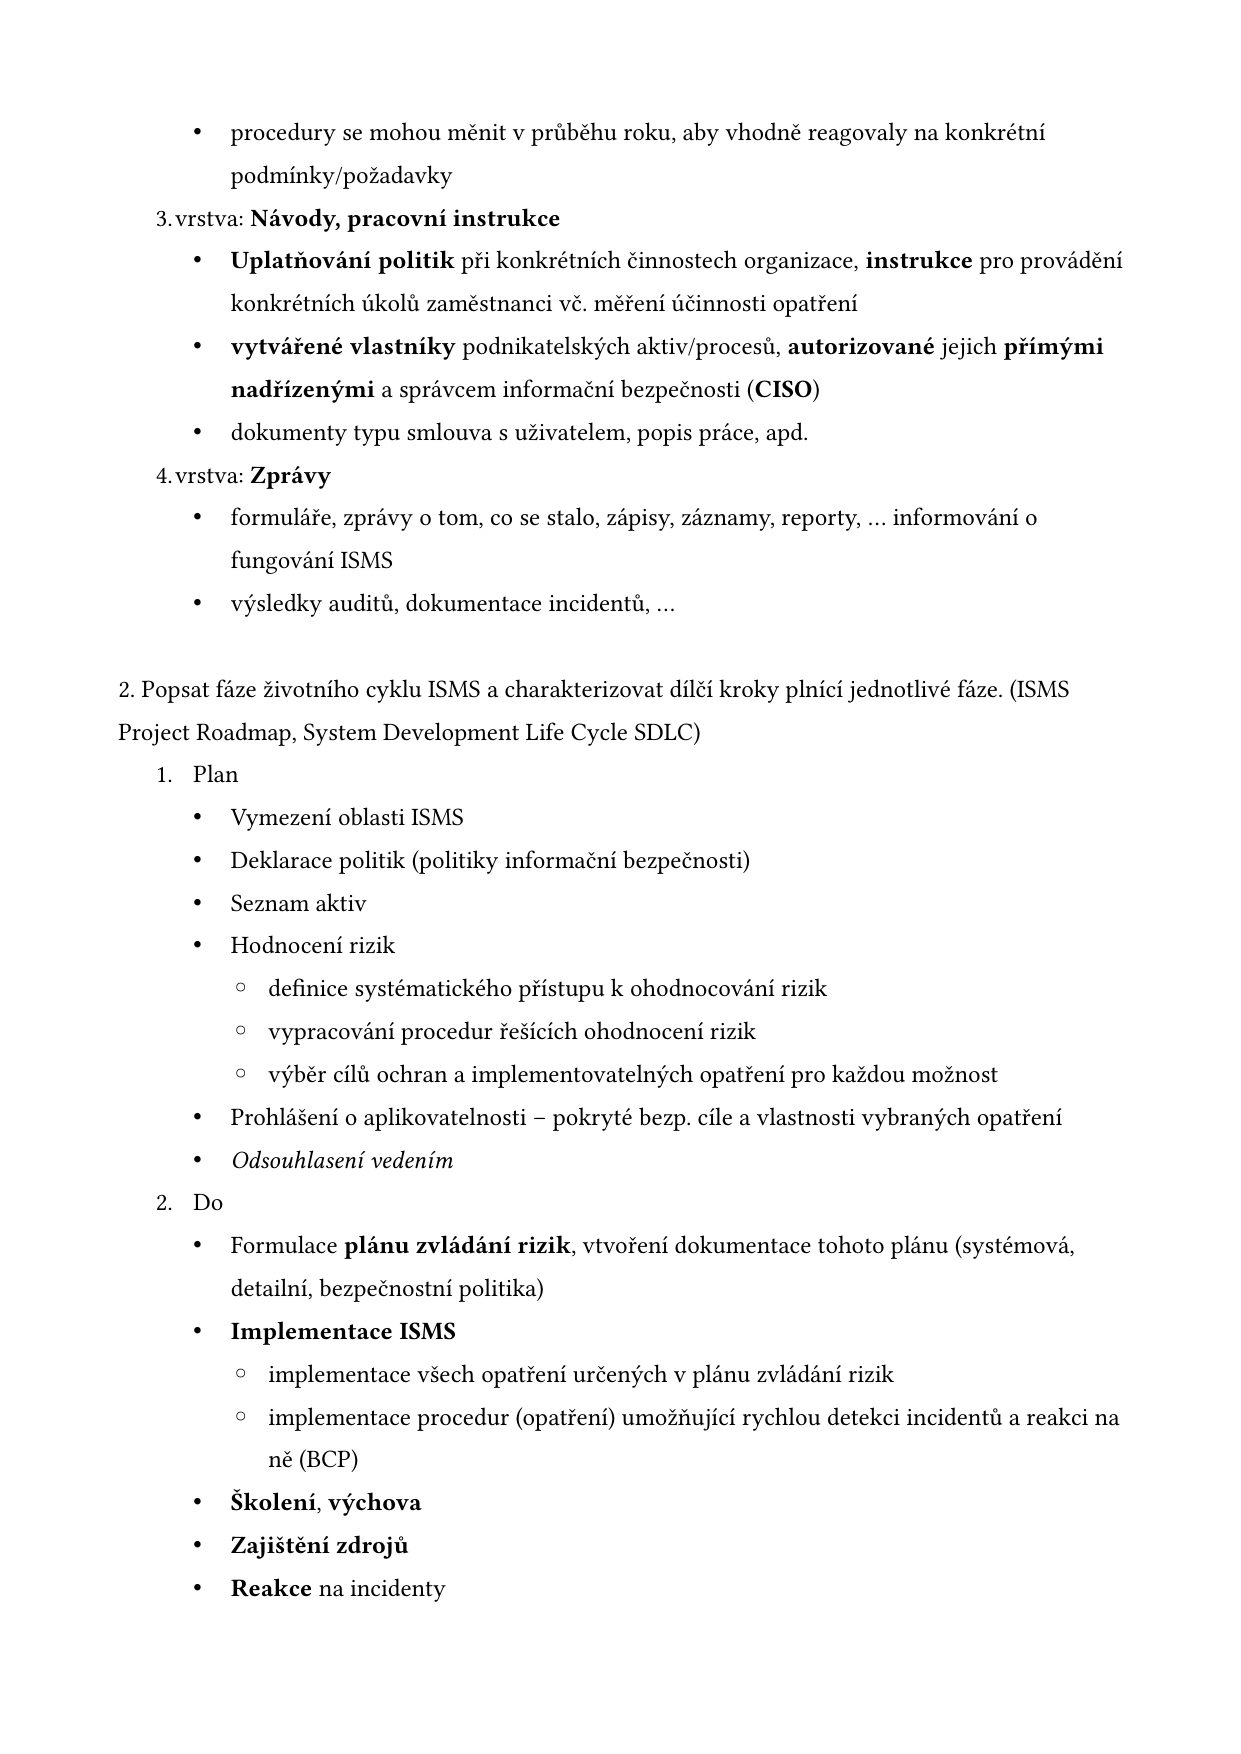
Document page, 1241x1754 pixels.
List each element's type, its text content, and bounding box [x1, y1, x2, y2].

list vrstva: Zprávy [156, 461, 1139, 489]
list definice systématického přístupu k ohodnocování rizik [231, 974, 1139, 1003]
list implementace procedur (opatření) umožňující rychlou detekci incidentů a reakci na ně (BCP) [231, 1402, 1139, 1474]
list Prohlášení o aplikovatelnosti – pokryté bezp. cíle a vlastnosti vybraných opatření [193, 1103, 1139, 1131]
list Školení, výchova [193, 1488, 1139, 1517]
list Vymezení oblasti ISMS [193, 803, 1139, 832]
list výsledky auditů, dokumentace incidentů, ... [193, 589, 1139, 618]
list vrstva: Návody, pracovní instrukce [156, 204, 1139, 232]
list implementace všech opatření určených v plánu zvládání rizik [231, 1360, 1139, 1388]
list Do [156, 1188, 1139, 1217]
list vytvářené vlastníky podnikatelských aktiv/procesů, autorizované jejich přímými nadřízenými a správcem informační bezpečnosti (CISO) [193, 332, 1139, 403]
list Plan [156, 760, 1139, 789]
list dokumenty typu smlouva s uživatelem, popis práce, apd. [193, 418, 1139, 446]
list Uplatňování politik při konkrétních činnostech organizace, instrukce pro provádění konkrétních úkolů zaměstnanci vč. měření účinnosti opatření [193, 247, 1139, 318]
list procedury se mohou měnit v průběhu roku, aby vhodně reagovaly na konkrétní podmínky/požadavky [193, 118, 1139, 189]
list Zajištění zdrojů [193, 1531, 1139, 1559]
list Deklarace politik (politiky informační bezpečnosti) [193, 846, 1139, 874]
list Hodnocení rizik [193, 932, 1139, 960]
list výběr cílů ochran a implementovatelných opatření pro každou možnost [231, 1060, 1139, 1088]
list Odsouhlasení vedením [193, 1146, 1139, 1174]
list formuláře, zprávy o tom, co se stalo, zápisy, záznamy, reporty, ... informování o fungování ISMS [193, 503, 1139, 575]
list Formulace plánu zvládání rizik, vtvoření dokumentace tohoto plánu (systémová, detailní, bezpečnostní politika) [193, 1231, 1139, 1303]
list Seznam aktiv [193, 889, 1139, 917]
list Implementace ISMS [193, 1317, 1139, 1345]
list vypracování procedur řešících ohodnocení rizik [231, 1017, 1139, 1046]
text 2. Popsat fáze životního cyklu ISMS a charakterizovat dílčí kroky plnící jednotlivé fáze. (ISMS Project Roadmap, System Development Life Cycle SDLC) [118, 675, 1139, 746]
list Reakce na incidenty [193, 1574, 1139, 1602]
